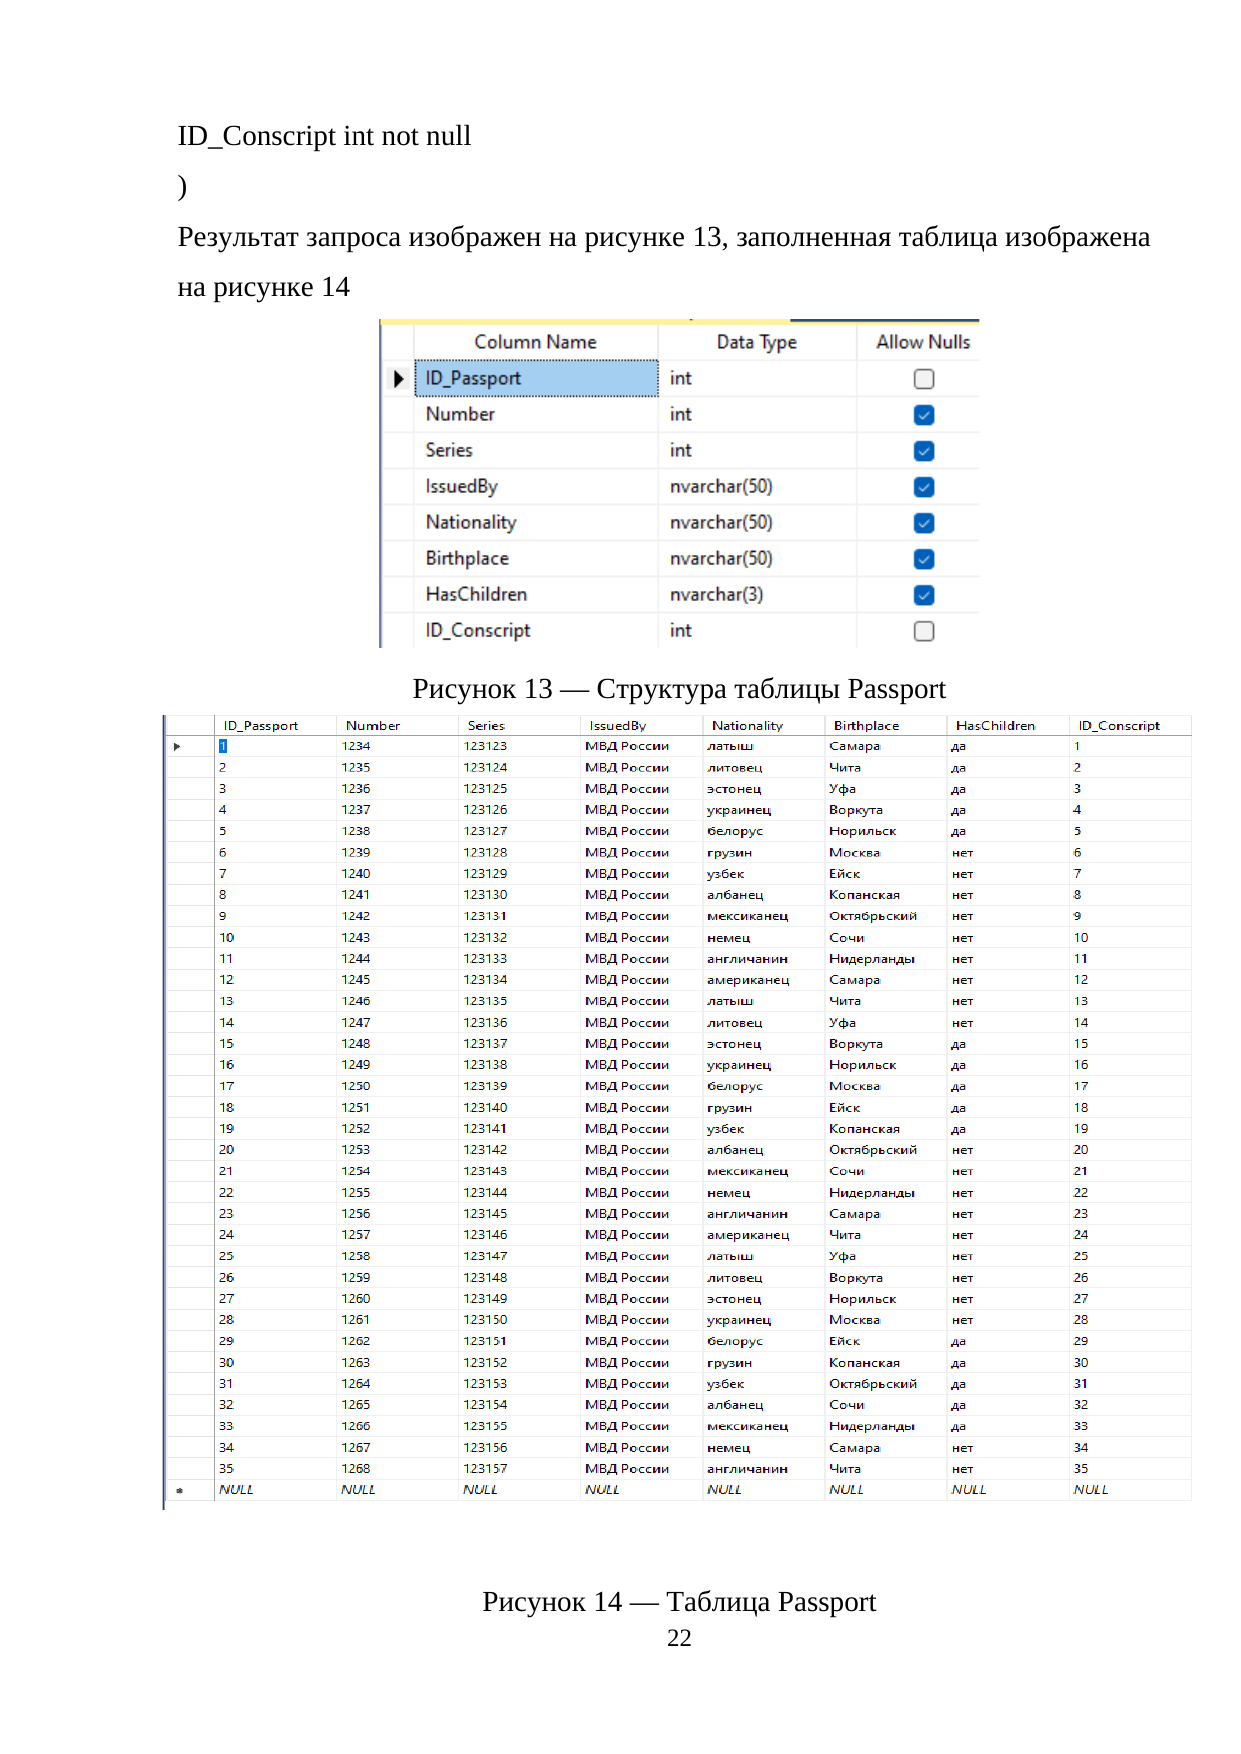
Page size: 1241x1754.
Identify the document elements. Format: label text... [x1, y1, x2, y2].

text ID_Conscript int not null [177, 118, 1181, 152]
picture [379, 319, 980, 648]
text ) [177, 168, 1181, 202]
picture [162, 715, 1196, 1510]
text Рисунок 14 — Таблица Passport [177, 1584, 1181, 1617]
text Рисунок 13 — Структура таблицы Passport [177, 672, 1181, 705]
text Результат запроса изображен на рисунке 13, заполненная таблица изображена на рисунке 14 [177, 219, 1181, 303]
